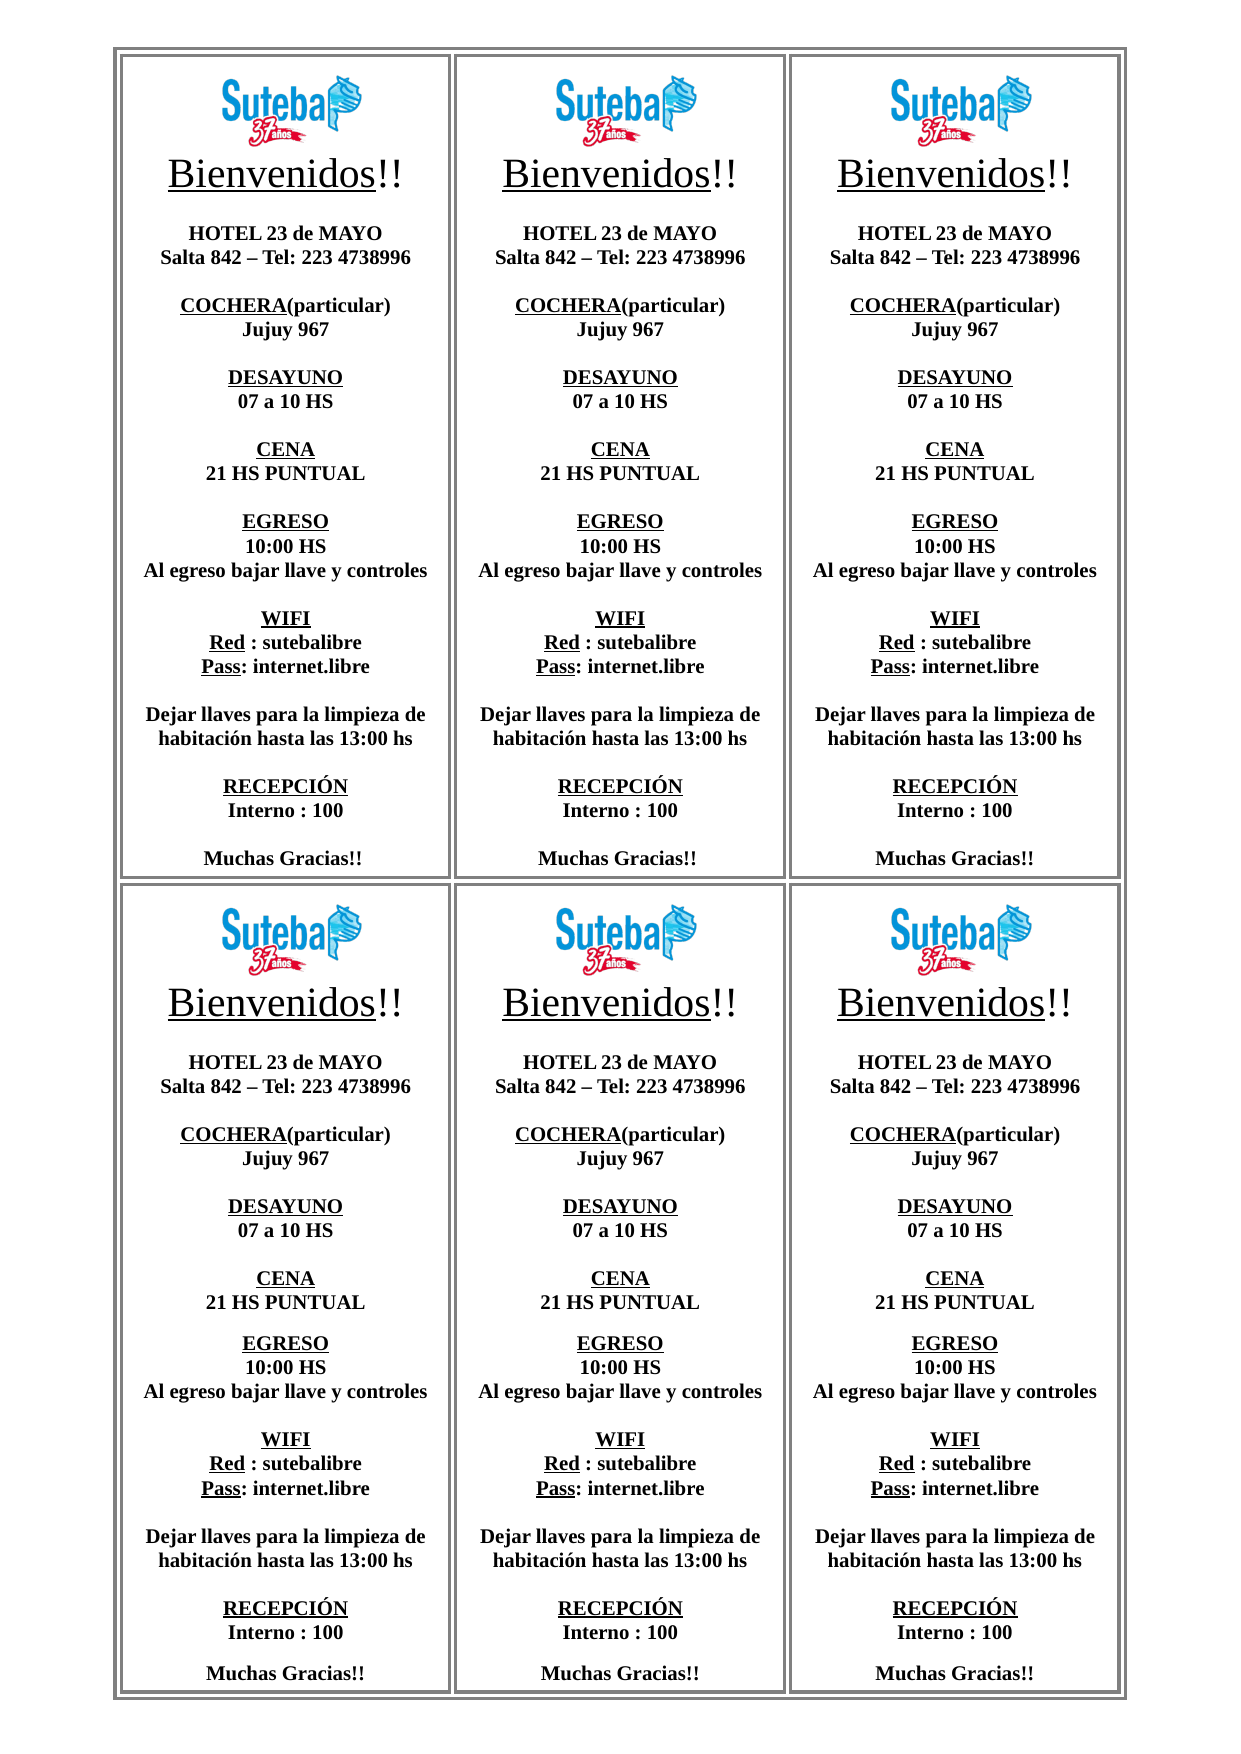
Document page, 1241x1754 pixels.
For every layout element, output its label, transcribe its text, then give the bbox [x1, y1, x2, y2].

picture [552, 73, 699, 149]
picture [552, 902, 699, 978]
picture [887, 902, 1033, 978]
table_header Bienvenidos!! HOTEL 23 de MAYO Salta 842 – Tel: 223 4738996 COCHERA(particular) Jujuy 967 DESAYUNO 07 a 10 HS CENA 21 HS PUNTUAL EGRESO 10:00 HS Al egreso bajar llave y controles WIFI Red : sutebalibre Pass: internet.libre Dejar llaves para la limpieza de habitación hasta las 13:00 hs RECEPCIÓN Interno : 100 Muchas Gracias!! [118, 50, 453, 876]
picture [218, 73, 364, 149]
table_cell Bienvenidos!! HOTEL 23 de MAYO Salta 842 – Tel: 223 4738996 COCHERA(particular) Jujuy 967 DESAYUNO 07 a 10 HS CENA 21 HS PUNTUAL EGRESO 10:00 HS Al egreso bajar llave y controles WIFI Red : sutebalibre Pass: internet.libre Dejar llaves para la limpieza de habitación hasta las 13:00 hs RECEPCIÓN Interno : 100 Muchas Gracias!! [118, 876, 453, 1690]
picture [887, 73, 1033, 149]
picture [218, 902, 364, 978]
table_header Bienvenidos!! HOTEL 23 de MAYO Salta 842 – Tel: 223 4738996 COCHERA(particular) Jujuy 967 DESAYUNO 07 a 10 HS CENA 21 HS PUNTUAL EGRESO 10:00 HS Al egreso bajar llave y controles WIFI Red : sutebalibre Pass: internet.libre Dejar llaves para la limpieza de habitación hasta las 13:00 hs RECEPCIÓN Interno : 100 Muchas Gracias!! [788, 50, 1122, 876]
table_header Bienvenidos!! HOTEL 23 de MAYO Salta 842 – Tel: 223 4738996 COCHERA(particular) Jujuy 967 DESAYUNO 07 a 10 HS CENA 21 HS PUNTUAL EGRESO 10:00 HS Al egreso bajar llave y controles WIFI Red : sutebalibre Pass: internet.libre Dejar llaves para la limpieza de habitación hasta las 13:00 hs RECEPCIÓN Interno : 100 Muchas Gracias!! [453, 50, 787, 876]
table_cell Bienvenidos!! HOTEL 23 de MAYO Salta 842 – Tel: 223 4738996 COCHERA(particular) Jujuy 967 DESAYUNO 07 a 10 HS CENA 21 HS PUNTUAL EGRESO 10:00 HS Al egreso bajar llave y controles WIFI Red : sutebalibre Pass: internet.libre Dejar llaves para la limpieza de habitación hasta las 13:00 hs RECEPCIÓN Interno : 100 Muchas Gracias!! [453, 876, 787, 1690]
table_cell Bienvenidos!! HOTEL 23 de MAYO Salta 842 – Tel: 223 4738996 COCHERA(particular) Jujuy 967 DESAYUNO 07 a 10 HS CENA 21 HS PUNTUAL EGRESO 10:00 HS Al egreso bajar llave y controles WIFI Red : sutebalibre Pass: internet.libre Dejar llaves para la limpieza de habitación hasta las 13:00 hs RECEPCIÓN Interno : 100 Muchas Gracias!! [788, 876, 1122, 1690]
